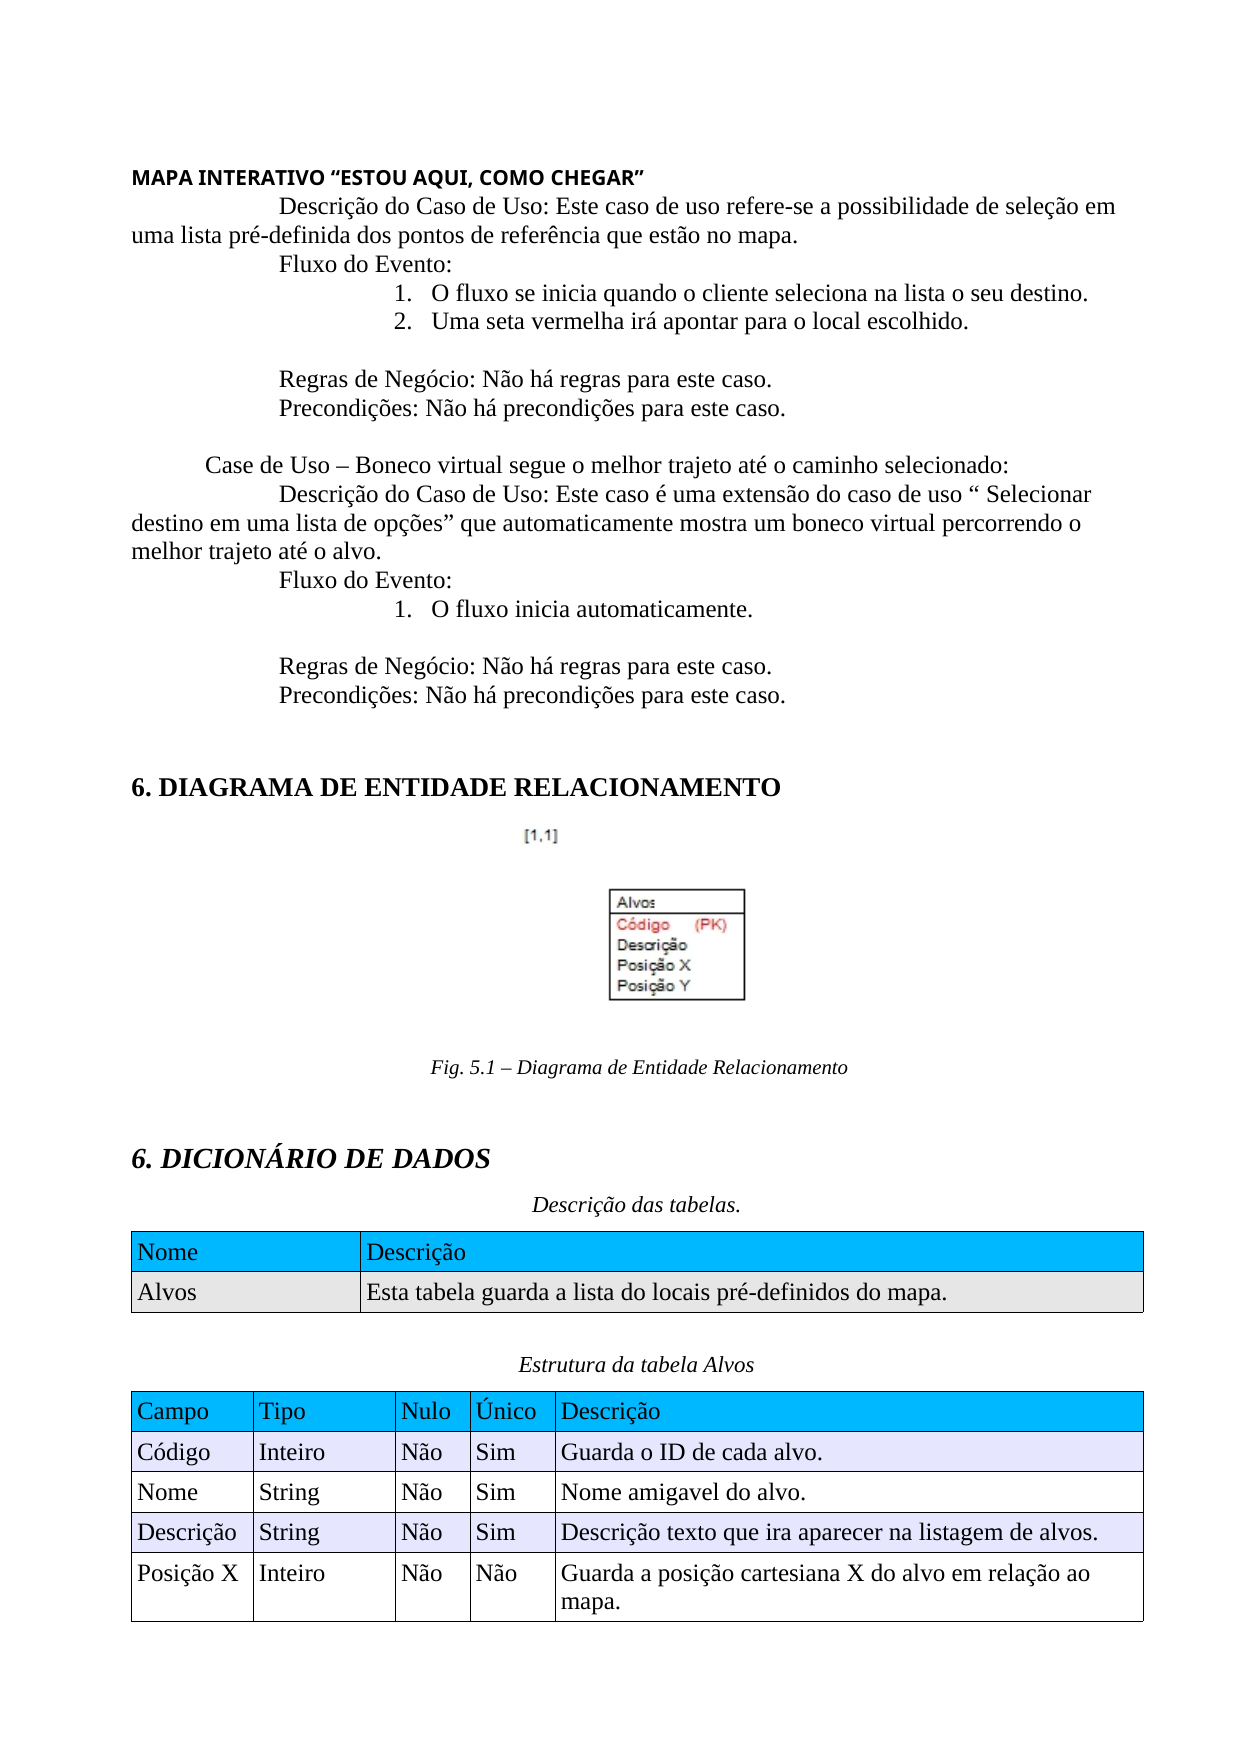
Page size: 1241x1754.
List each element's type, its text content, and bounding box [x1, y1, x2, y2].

table_header Nulo [396, 1392, 470, 1431]
table_cell Código [132, 1432, 253, 1471]
text Descrição do Caso de Uso: Este caso é uma extensão do caso de uso “ Selecionar destino em uma lista de opções” que automaticamente mostra um boneco virtual percorrendo o melhor trajeto até o alvo. [131, 479, 1144, 565]
table_cell Descrição texto que ira aparecer na listagem de alvos. [556, 1513, 1143, 1552]
table_cell Sim [471, 1432, 555, 1471]
table_cell Não [396, 1513, 470, 1552]
table_cell Guarda a posição cartesiana X do alvo em relação ao mapa. [556, 1553, 1143, 1621]
table_cell Nome amigavel do alvo. [556, 1472, 1143, 1512]
text Case de Uso – Boneco virtual segue o melhor trajeto até o caminho selecionado: [131, 450, 1144, 479]
table_cell Nome [132, 1472, 253, 1512]
table_header Campo [132, 1392, 253, 1431]
picture [517, 817, 758, 1018]
table_cell Não [396, 1553, 470, 1621]
text Fluxo do Evento: [131, 249, 1144, 278]
table_cell Esta tabela guarda a lista do locais pré-definidos do mapa. [361, 1272, 1143, 1312]
table_cell Sim [471, 1513, 555, 1552]
text Precondições: Não há precondições para este caso. [131, 393, 1144, 421]
text Regras de Negócio: Não há regras para este caso. [131, 651, 1144, 680]
table_cell Não [396, 1432, 470, 1471]
table_header Único [471, 1392, 555, 1431]
table_cell Inteiro [254, 1553, 395, 1621]
text 6. DIAGRAMA DE ENTIDADE RELACIONAMENTO [131, 771, 1144, 802]
table_cell Posição X [132, 1553, 253, 1621]
table_cell Sim [471, 1472, 555, 1512]
text Estrutura da tabela Alvos [131, 1351, 1144, 1377]
list O fluxo inicia automaticamente. [394, 594, 1144, 623]
table_header Tipo [254, 1392, 395, 1431]
list O fluxo se inicia quando o cliente seleciona na lista o seu destino. [394, 278, 1144, 306]
table_header Descrição [361, 1232, 1143, 1271]
table_cell Não [471, 1553, 555, 1621]
text Descrição das tabelas. [131, 1191, 1144, 1218]
text 6. DICIONÁRIO DE DADOS [131, 1141, 1144, 1175]
table_cell String [254, 1513, 395, 1552]
text Descrição do Caso de Uso: Este caso de uso refere-se a possibilidade de seleção em uma lista pré-definida dos pontos de referência que estão no mapa. [131, 191, 1144, 249]
table_cell Descrição [132, 1513, 253, 1552]
text Fluxo do Evento: [131, 565, 1144, 594]
table_cell Guarda o ID de cada alvo. [556, 1432, 1143, 1471]
text Fig. 5.1 – Diagrama de Entidade Relacionamento [131, 1055, 1144, 1079]
text Regras de Negócio: Não há regras para este caso. [131, 364, 1144, 393]
text Precondições: Não há precondições para este caso. [131, 680, 1144, 709]
table_header Descrição [556, 1392, 1143, 1431]
table_cell Inteiro [254, 1432, 395, 1471]
table_cell String [254, 1472, 395, 1512]
list Uma seta vermelha irá apontar para o local escolhido. [394, 306, 1144, 335]
table_header Nome [132, 1232, 360, 1271]
table_cell Não [396, 1472, 470, 1512]
table_cell Alvos [132, 1272, 360, 1312]
